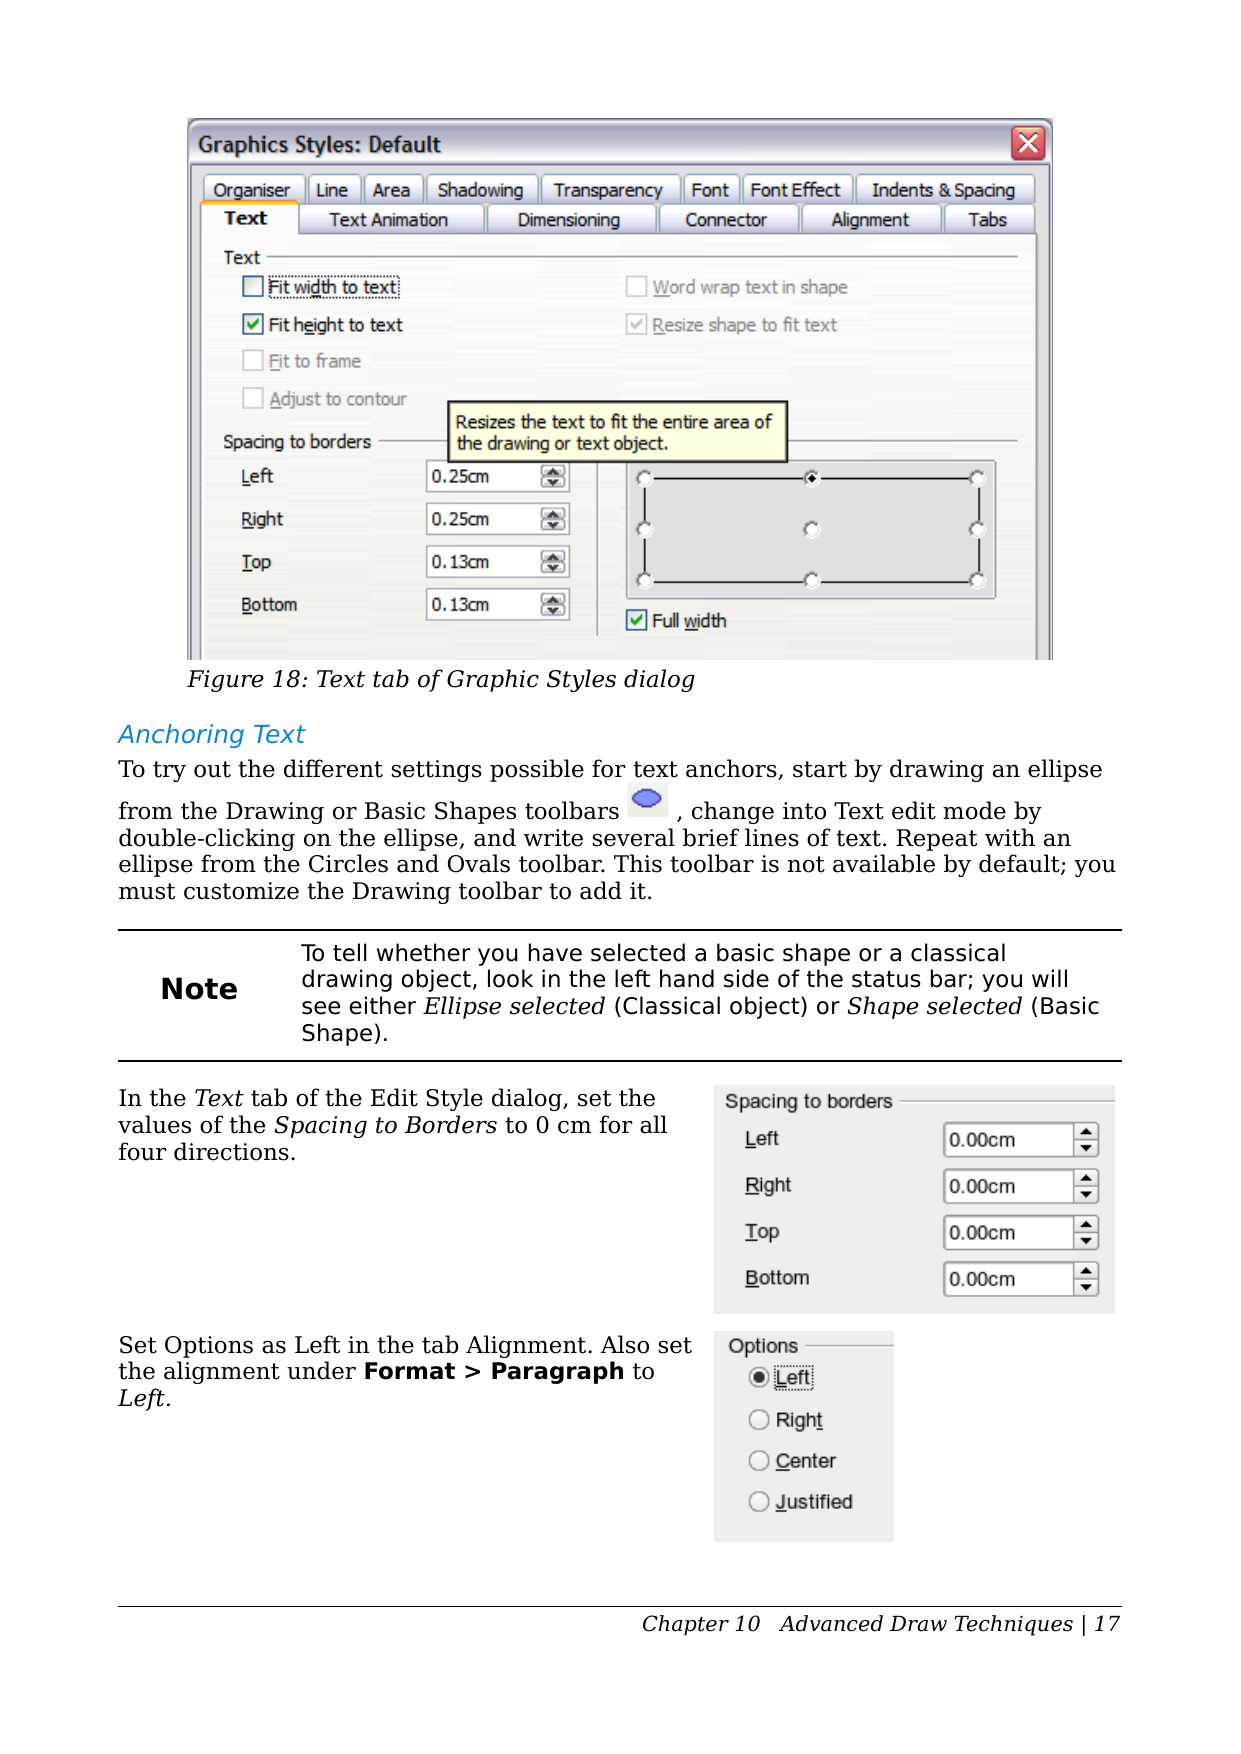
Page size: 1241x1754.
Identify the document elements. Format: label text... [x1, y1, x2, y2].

subtitle Anchoring Text [118, 721, 1122, 750]
table_header In the Text tab of the Edit Style dialog, set the values of the Spacing to Borders to 0 cm for all four directions. [118, 1085, 714, 1332]
text Figure 18: Text tab of Graphic Styles dialog [187, 666, 1053, 693]
table_header Note [118, 931, 280, 1060]
picture [187, 118, 1053, 660]
picture [713, 1085, 1115, 1314]
picture [713, 1331, 894, 1542]
picture [627, 782, 669, 817]
text To try out the different settings possible for text anchors, start by drawing an ellipse from the Drawing or Basic Shapes toolbars , change into Text edit mode by double-clicking on the ellipse, and write several brief lines of text. Repeat with an ellipse from the Circles and Ovals toolbar. This toolbar is not available by default; you must customize the Drawing toolbar to add it. [118, 756, 1122, 905]
table_header [714, 1085, 1122, 1332]
table_header To tell whether you have selected a basic shape or a classical drawing object, look in the left hand side of the status bar; you will see either Ellipse selected (Classical object) or Shape selected (Basic Shape). [280, 931, 1122, 1060]
table_cell Set Options as Left in the tab Alignment. Also set the alignment under Format > Paragraph to Left. [118, 1332, 713, 1542]
table_cell [894, 1332, 1122, 1542]
